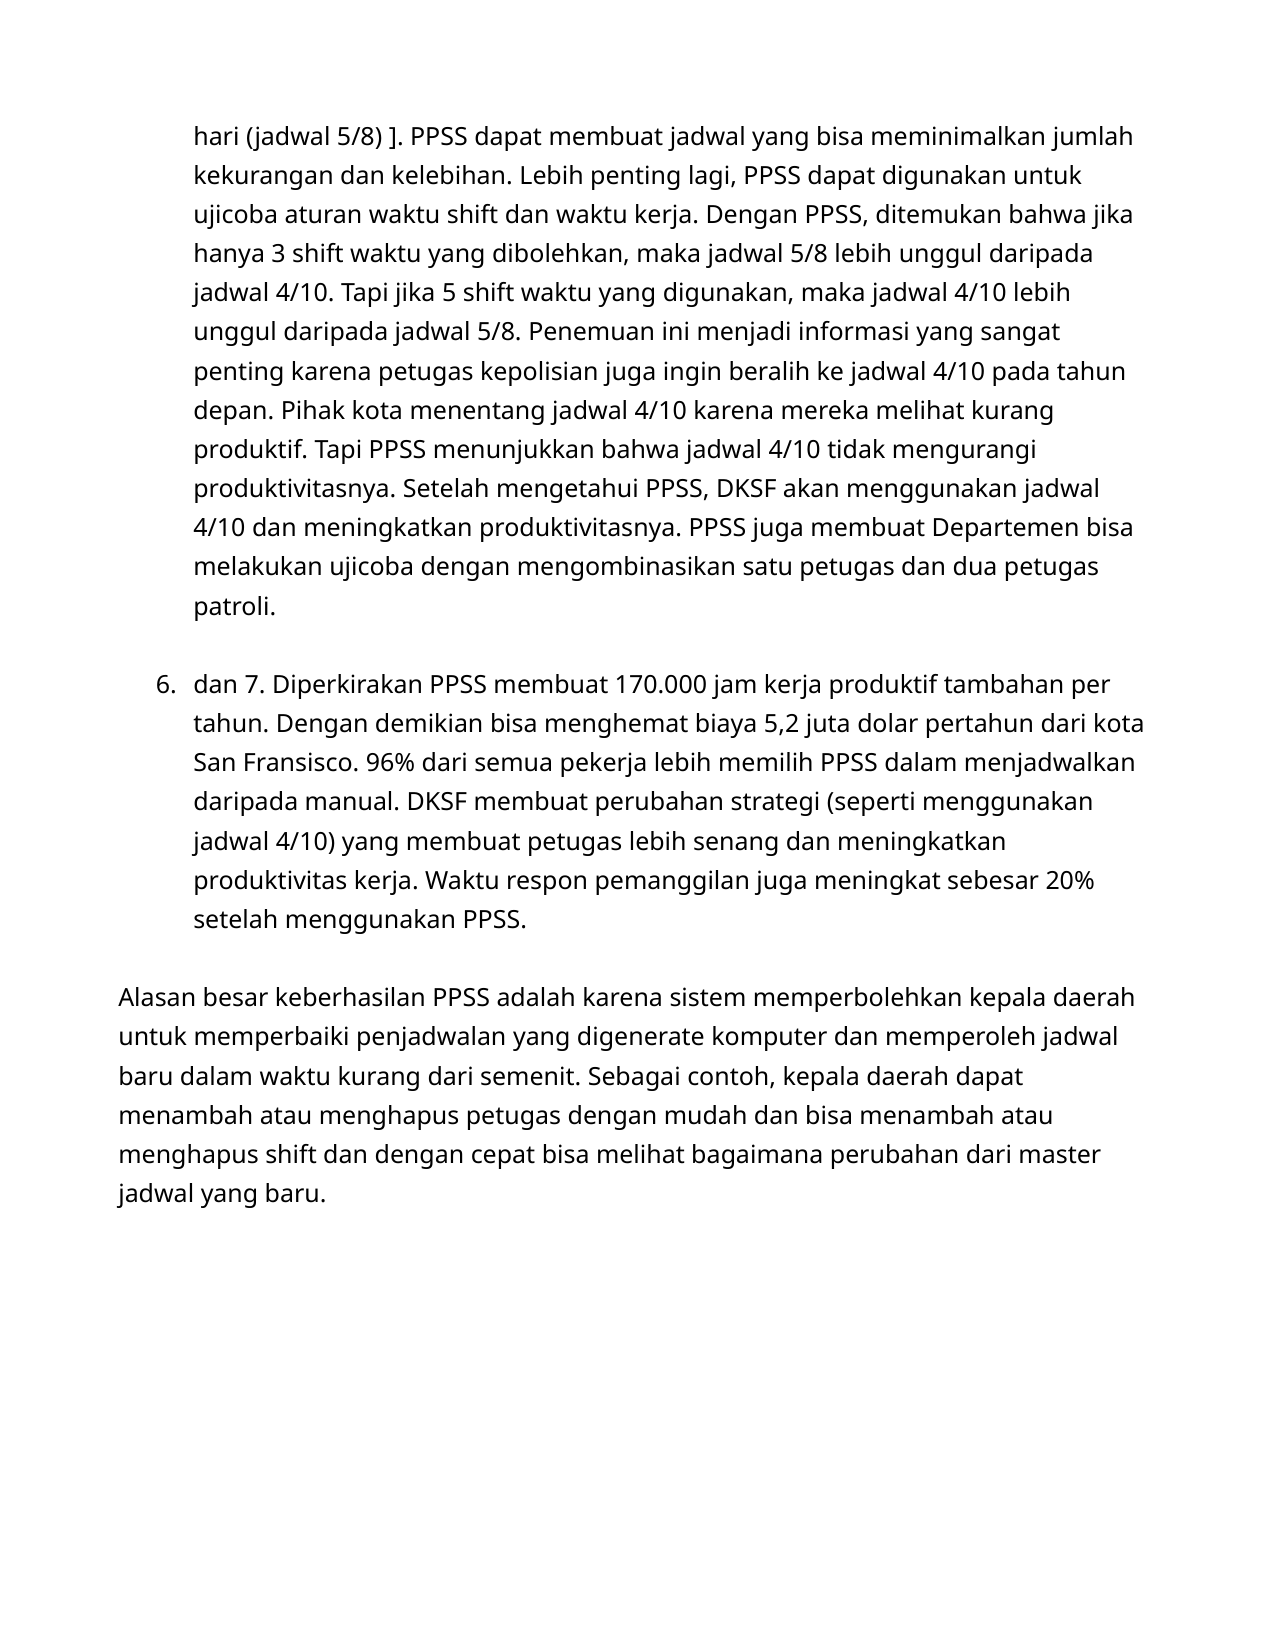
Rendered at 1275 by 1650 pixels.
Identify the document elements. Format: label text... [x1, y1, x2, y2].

list dan 7. Diperkirakan PPSS membuat 170.000 jam kerja produktif tambahan per tahun. Dengan demikian bisa menghemat biaya 5,2 juta dolar pertahun dari kota San Fransisco. 96% dari semua pekerja lebih memilih PPSS dalam menjadwalkan daripada manual. DKSF membuat perubahan strategi (seperti menggunakan jadwal 4/10) yang membuat petugas lebih senang dan meningkatkan produktivitas kerja. Waktu respon pemanggilan juga meningkat sebesar 20% setelah menggunakan PPSS. [156, 666, 1157, 936]
text Alasan besar keberhasilan PPSS adalah karena sistem memperbolehkan kepala daerah untuk memperbaiki penjadwalan yang digenerate komputer dan memperoleh jadwal baru dalam waktu kurang dari semenit. Sebagai contoh, kepala daerah dapat menambah atau menghapus petugas dengan mudah dan bisa menambah atau menghapus shift dan dengan cepat bisa melihat bagaimana perubahan dari master jadwal yang baru. [118, 980, 1157, 1210]
list hari (jadwal 5/8) ]. PPSS dapat membuat jadwal yang bisa meminimalkan jumlah kekurangan dan kelebihan. Lebih penting lagi, PPSS dapat digunakan untuk ujicoba aturan waktu shift dan waktu kerja. Dengan PPSS, ditemukan bahwa jika hanya 3 shift waktu yang dibolehkan, maka jadwal 5/8 lebih unggul daripada jadwal 4/10. Tapi jika 5 shift waktu yang digunakan, maka jadwal 4/10 lebih unggul daripada jadwal 5/8. Penemuan ini menjadi informasi yang sangat penting karena petugas kepolisian juga ingin beralih ke jadwal 4/10 pada tahun depan. Pihak kota menentang jadwal 4/10 karena mereka melihat kurang produktif. Tapi PPSS menunjukkan bahwa jadwal 4/10 tidak mengurangi produktivitasnya. Setelah mengetahui PPSS, DKSF akan menggunakan jadwal 4/10 dan meningkatkan produktivitasnya. PPSS juga membuat Departemen bisa melakukan ujicoba dengan mengombinasikan satu petugas dan dua petugas patroli. [156, 118, 1157, 622]
